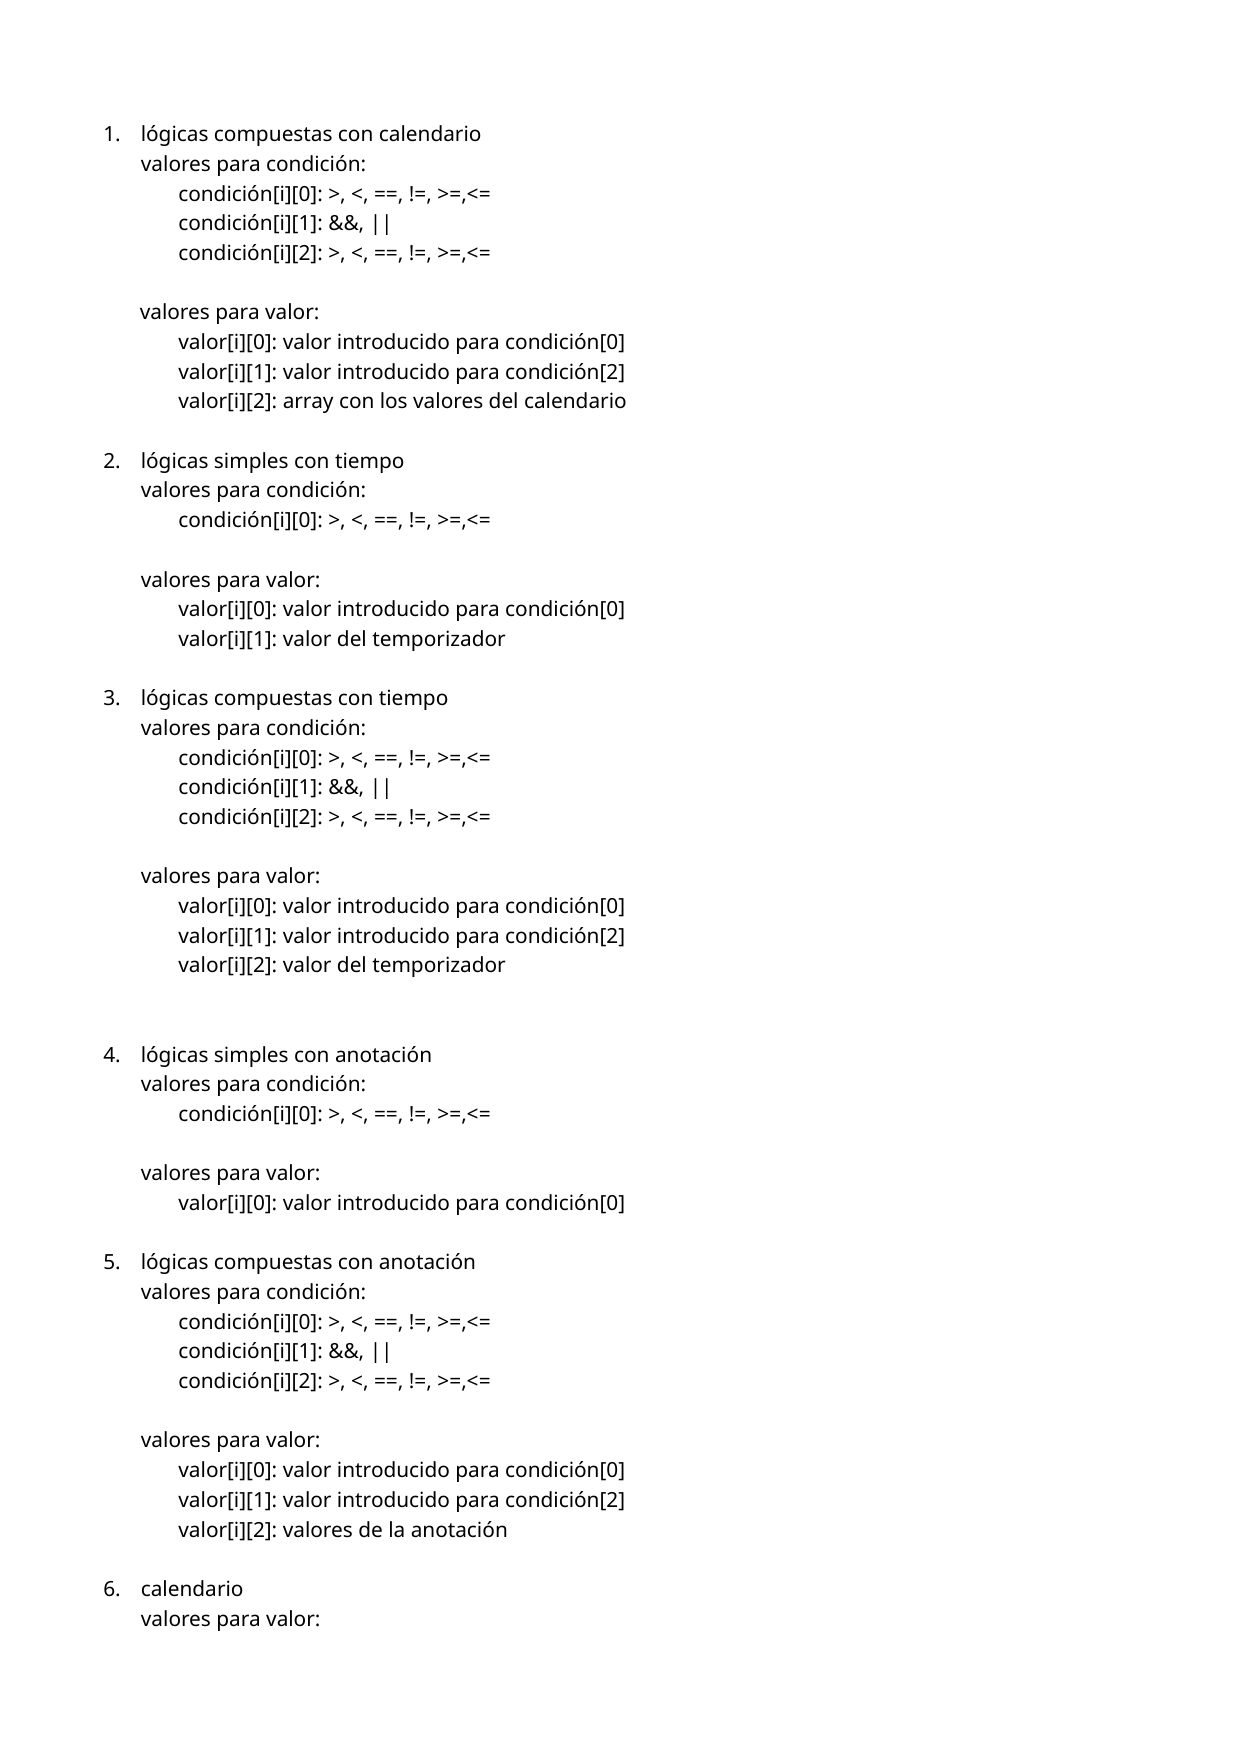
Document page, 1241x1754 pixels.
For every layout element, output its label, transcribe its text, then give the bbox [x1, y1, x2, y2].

list valores para condición: [103, 148, 1181, 177]
list lógicas simples con anotación [103, 1038, 1181, 1068]
list valor[i][0]: valor introducido para condición[0] [141, 890, 1181, 920]
list valores para condición: [103, 1276, 1181, 1306]
list valor[i][1]: valor del temporizador [141, 623, 1181, 652]
list calendario [103, 1573, 1181, 1602]
list valores para valor: [103, 1602, 1181, 1632]
list lógicas compuestas con tiempo [103, 682, 1181, 712]
text valores para valor: [66, 296, 1181, 326]
list valor[i][0]: valor introducido para condición[0] [141, 1454, 1181, 1484]
list valores para valor: [103, 860, 1181, 890]
list valor[i][1]: valor introducido para condición[2] [141, 920, 1181, 949]
list condición[i][0]: >, <, ==, !=, >=,<= [141, 742, 1181, 771]
list lógicas compuestas con calendario [103, 118, 1181, 148]
list condición[i][0]: >, <, ==, !=, >=,<= [141, 1306, 1181, 1335]
list valor[i][0]: valor introducido para condición[0] [141, 1187, 1181, 1217]
list condición[i][0]: >, <, ==, !=, >=,<= [141, 1098, 1181, 1127]
list valor[i][2]: valor del temporizador [141, 949, 1181, 979]
list valores para condición: [103, 712, 1181, 742]
list valor[i][2]: array con los valores del calendario [141, 385, 1181, 415]
list valores para valor: [103, 1424, 1181, 1454]
list condición[i][1]: &&, || [141, 771, 1181, 801]
list lógicas compuestas con anotación [103, 1246, 1181, 1276]
list valores para valor: [103, 563, 1181, 593]
list condición[i][1]: &&, || [141, 1335, 1181, 1365]
list condición[i][2]: >, <, ==, !=, >=,<= [141, 801, 1181, 831]
list condición[i][0]: >, <, ==, !=, >=,<= [141, 177, 1181, 207]
list condición[i][0]: >, <, ==, !=, >=,<= [141, 504, 1181, 534]
list lógicas simples con tiempo [103, 445, 1181, 474]
list valor[i][2]: valores de la anotación [141, 1513, 1181, 1543]
list valores para condición: [103, 474, 1181, 504]
list valor[i][0]: valor introducido para condición[0] [141, 326, 1181, 356]
list condición[i][1]: &&, || [141, 207, 1181, 237]
list condición[i][2]: >, <, ==, !=, >=,<= [141, 237, 1181, 267]
list valor[i][1]: valor introducido para condición[2] [141, 1484, 1181, 1513]
list valores para valor: [103, 1157, 1181, 1187]
list valores para condición: [103, 1068, 1181, 1098]
list valor[i][0]: valor introducido para condición[0] [141, 593, 1181, 623]
list condición[i][2]: >, <, ==, !=, >=,<= [141, 1365, 1181, 1395]
list valor[i][1]: valor introducido para condición[2] [141, 356, 1181, 385]
